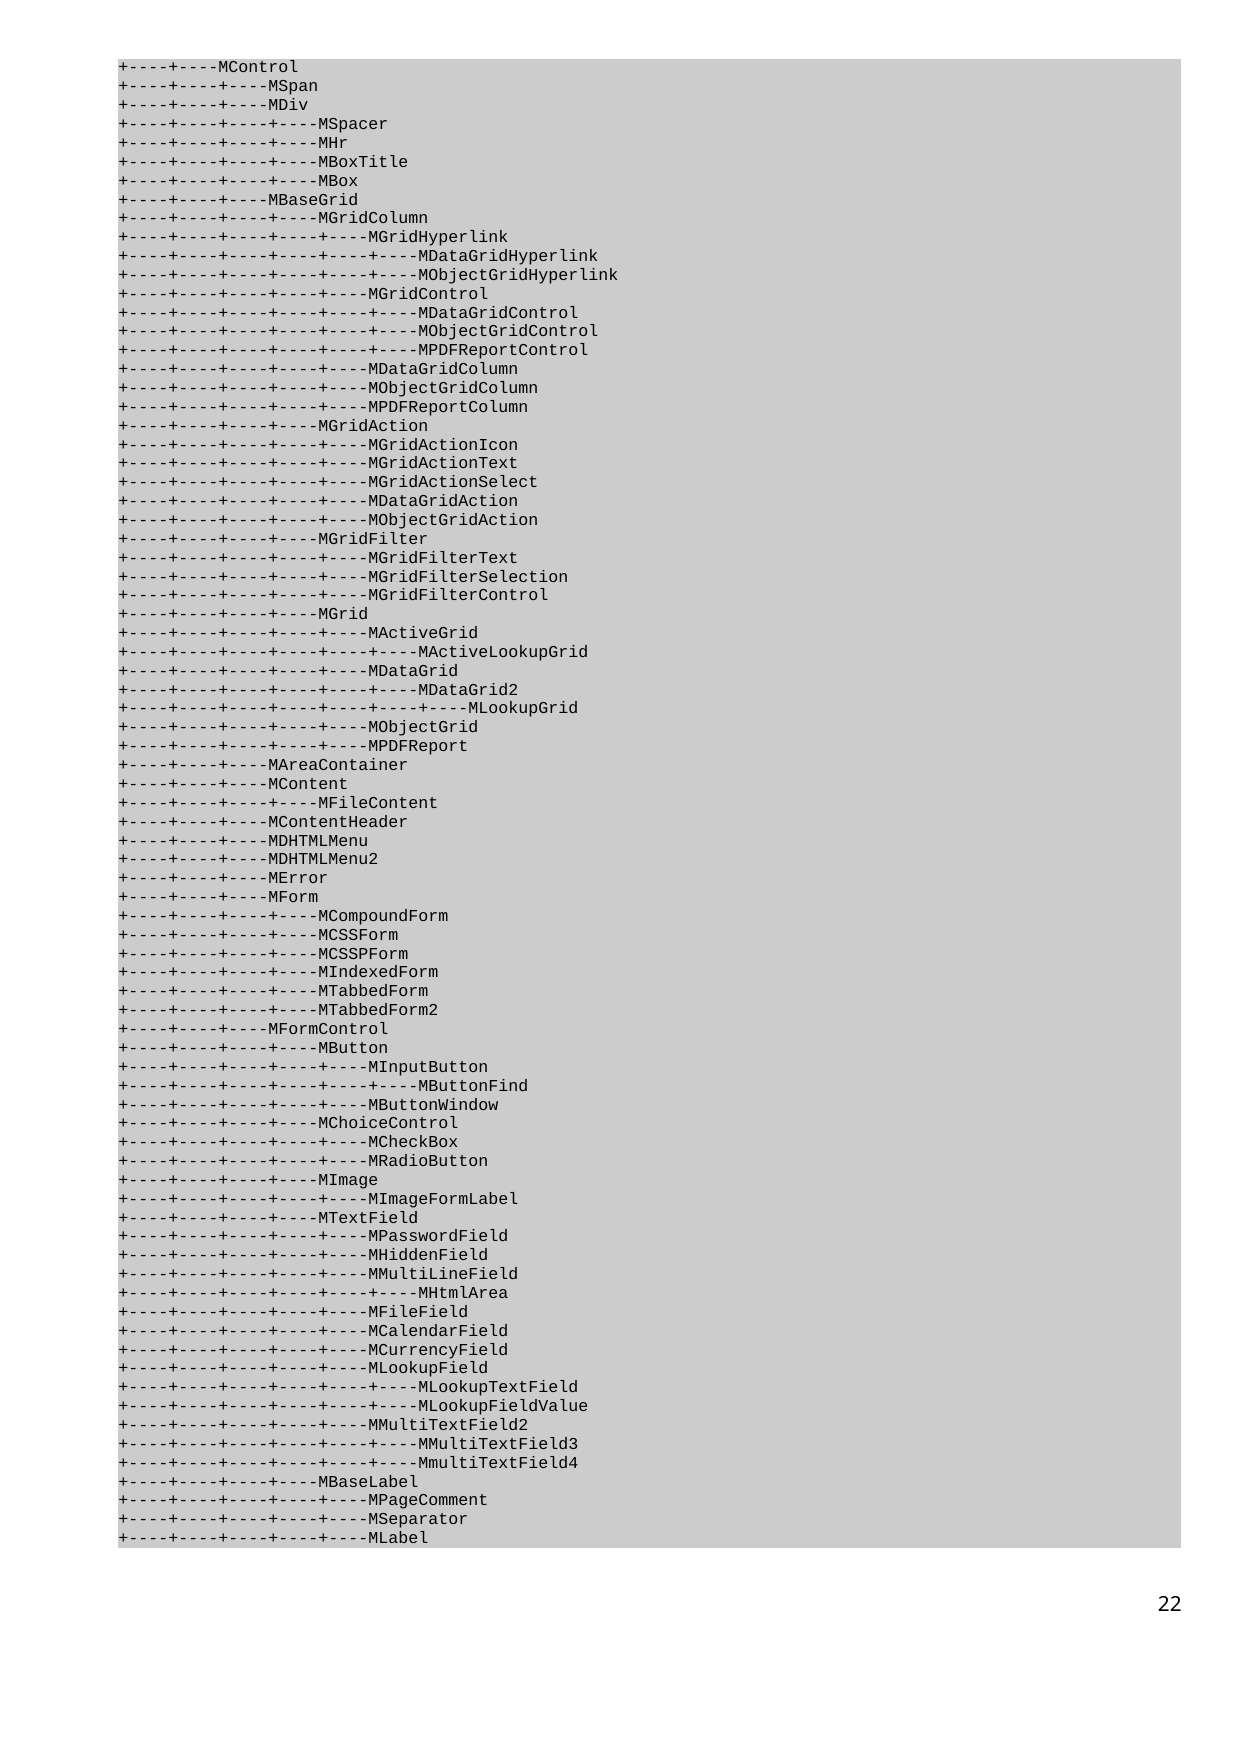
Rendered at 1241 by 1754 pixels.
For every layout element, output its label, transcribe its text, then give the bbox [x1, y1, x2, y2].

text +----+----+----+----+----+----MLookupTextField [118, 1379, 1181, 1398]
text +----+----+----+----+----MRadioButton [118, 1153, 1181, 1171]
text +----+----+----+----+----MGridActionIcon [118, 436, 1181, 455]
text +----+----+----+----MGridColumn [118, 210, 1181, 229]
text +----+----+----+----+----+----MDataGrid2 [118, 681, 1181, 700]
text +----+----+----+----MChoiceControl [118, 1115, 1181, 1134]
text +----+----+----+----+----MSeparator [118, 1511, 1181, 1530]
text +----+----+----MBaseGrid [118, 191, 1181, 210]
text +----+----+----+----MFileContent [118, 794, 1181, 813]
text +----+----+----+----+----MPDFReportColumn [118, 398, 1181, 417]
text +----+----+----MError [118, 870, 1181, 889]
text +----+----+----+----+----MCalendarField [118, 1322, 1181, 1341]
text +----+----+----MSpan [118, 78, 1181, 97]
text +----+----+----+----+----+----MDataGridHyperlink [118, 248, 1181, 266]
text +----+----+----+----+----MGridFilterText [118, 549, 1181, 568]
text +----+----+----+----MBoxTitle [118, 153, 1181, 172]
text +----+----+----+----+----MFileField [118, 1303, 1181, 1322]
text +----+----+----+----+----+----MLookupFieldValue [118, 1398, 1181, 1417]
text +----+----+----MDHTMLMenu [118, 832, 1181, 851]
text +----+----+----+----+----MGridActionText [118, 455, 1181, 474]
text +----+----+----+----+----+----MHtmlArea [118, 1284, 1181, 1303]
text +----+----MControl [118, 59, 1181, 78]
text +----+----+----+----+----+----+----MLookupGrid [118, 700, 1181, 719]
text +----+----+----+----+----MLookupField [118, 1360, 1181, 1379]
text +----+----+----+----+----MDataGrid [118, 662, 1181, 681]
text +----+----+----+----+----MGridFilterControl [118, 587, 1181, 606]
text +----+----+----+----MCSSForm [118, 926, 1181, 945]
text +----+----+----+----MTabbedForm2 [118, 1002, 1181, 1021]
text +----+----+----+----+----MObjectGrid [118, 719, 1181, 738]
text +----+----+----MDiv [118, 97, 1181, 116]
text +----+----+----+----MSpacer [118, 116, 1181, 134]
text +----+----+----+----+----MGridHyperlink [118, 229, 1181, 248]
text +----+----+----+----+----MObjectGridAction [118, 512, 1181, 530]
text +----+----+----+----MTextField [118, 1209, 1181, 1228]
text +----+----+----+----+----MImageFormLabel [118, 1190, 1181, 1209]
text +----+----+----+----MButton [118, 1039, 1181, 1058]
text +----+----+----+----MHr [118, 134, 1181, 153]
text +----+----+----MContent [118, 776, 1181, 794]
text +----+----+----MDHTMLMenu2 [118, 851, 1181, 870]
text +----+----+----+----+----+----MDataGridControl [118, 304, 1181, 323]
text +----+----+----+----+----MPasswordField [118, 1228, 1181, 1247]
text +----+----+----+----+----MMultiTextField2 [118, 1417, 1181, 1435]
text +----+----+----+----MCSSPForm [118, 945, 1181, 964]
text +----+----+----+----+----MObjectGridColumn [118, 379, 1181, 398]
text +----+----+----+----+----MButtonWindow [118, 1096, 1181, 1115]
text +----+----+----+----+----MDataGridAction [118, 493, 1181, 512]
text +----+----+----+----MBox [118, 172, 1181, 191]
text +----+----+----+----+----MGridFilterSelection [118, 568, 1181, 587]
text +----+----+----+----+----MDataGridColumn [118, 361, 1181, 379]
text +----+----+----+----+----MInputButton [118, 1058, 1181, 1077]
text +----+----+----+----MGridAction [118, 417, 1181, 436]
text +----+----+----MForm [118, 889, 1181, 907]
text +----+----+----+----MImage [118, 1171, 1181, 1190]
text +----+----+----+----+----MPDFReport [118, 738, 1181, 757]
text +----+----+----+----+----+----MButtonFind [118, 1077, 1181, 1096]
text +----+----+----+----+----MCurrencyField [118, 1341, 1181, 1360]
text +----+----+----+----+----+----MObjectGridHyperlink [118, 266, 1181, 285]
text +----+----+----+----+----+----MActiveLookupGrid [118, 643, 1181, 662]
text +----+----+----+----+----MGridActionSelect [118, 474, 1181, 493]
text +----+----+----+----MIndexedForm [118, 964, 1181, 983]
text +----+----+----MAreaContainer [118, 757, 1181, 776]
text +----+----+----MFormControl [118, 1021, 1181, 1039]
text +----+----+----+----MTabbedForm [118, 983, 1181, 1002]
text +----+----+----+----+----+----MPDFReportControl [118, 342, 1181, 361]
text +----+----+----+----MGrid [118, 606, 1181, 625]
text +----+----+----+----+----+----MMultiTextField3 [118, 1435, 1181, 1454]
text +----+----+----+----+----MGridControl [118, 285, 1181, 304]
text +----+----+----+----+----MCheckBox [118, 1134, 1181, 1153]
text +----+----+----+----+----+----MmultiTextField4 [118, 1454, 1181, 1473]
text +----+----+----+----+----MActiveGrid [118, 625, 1181, 643]
text +----+----+----+----MGridFilter [118, 530, 1181, 549]
text +----+----+----+----MCompoundForm [118, 907, 1181, 926]
text +----+----+----+----+----MHiddenField [118, 1247, 1181, 1266]
text +----+----+----+----+----MLabel [118, 1530, 1181, 1548]
text +----+----+----MContentHeader [118, 813, 1181, 832]
text +----+----+----+----+----+----MObjectGridControl [118, 323, 1181, 342]
text +----+----+----+----+----MPageComment [118, 1492, 1181, 1511]
text +----+----+----+----MBaseLabel [118, 1473, 1181, 1492]
text +----+----+----+----+----MMultiLineField [118, 1266, 1181, 1284]
